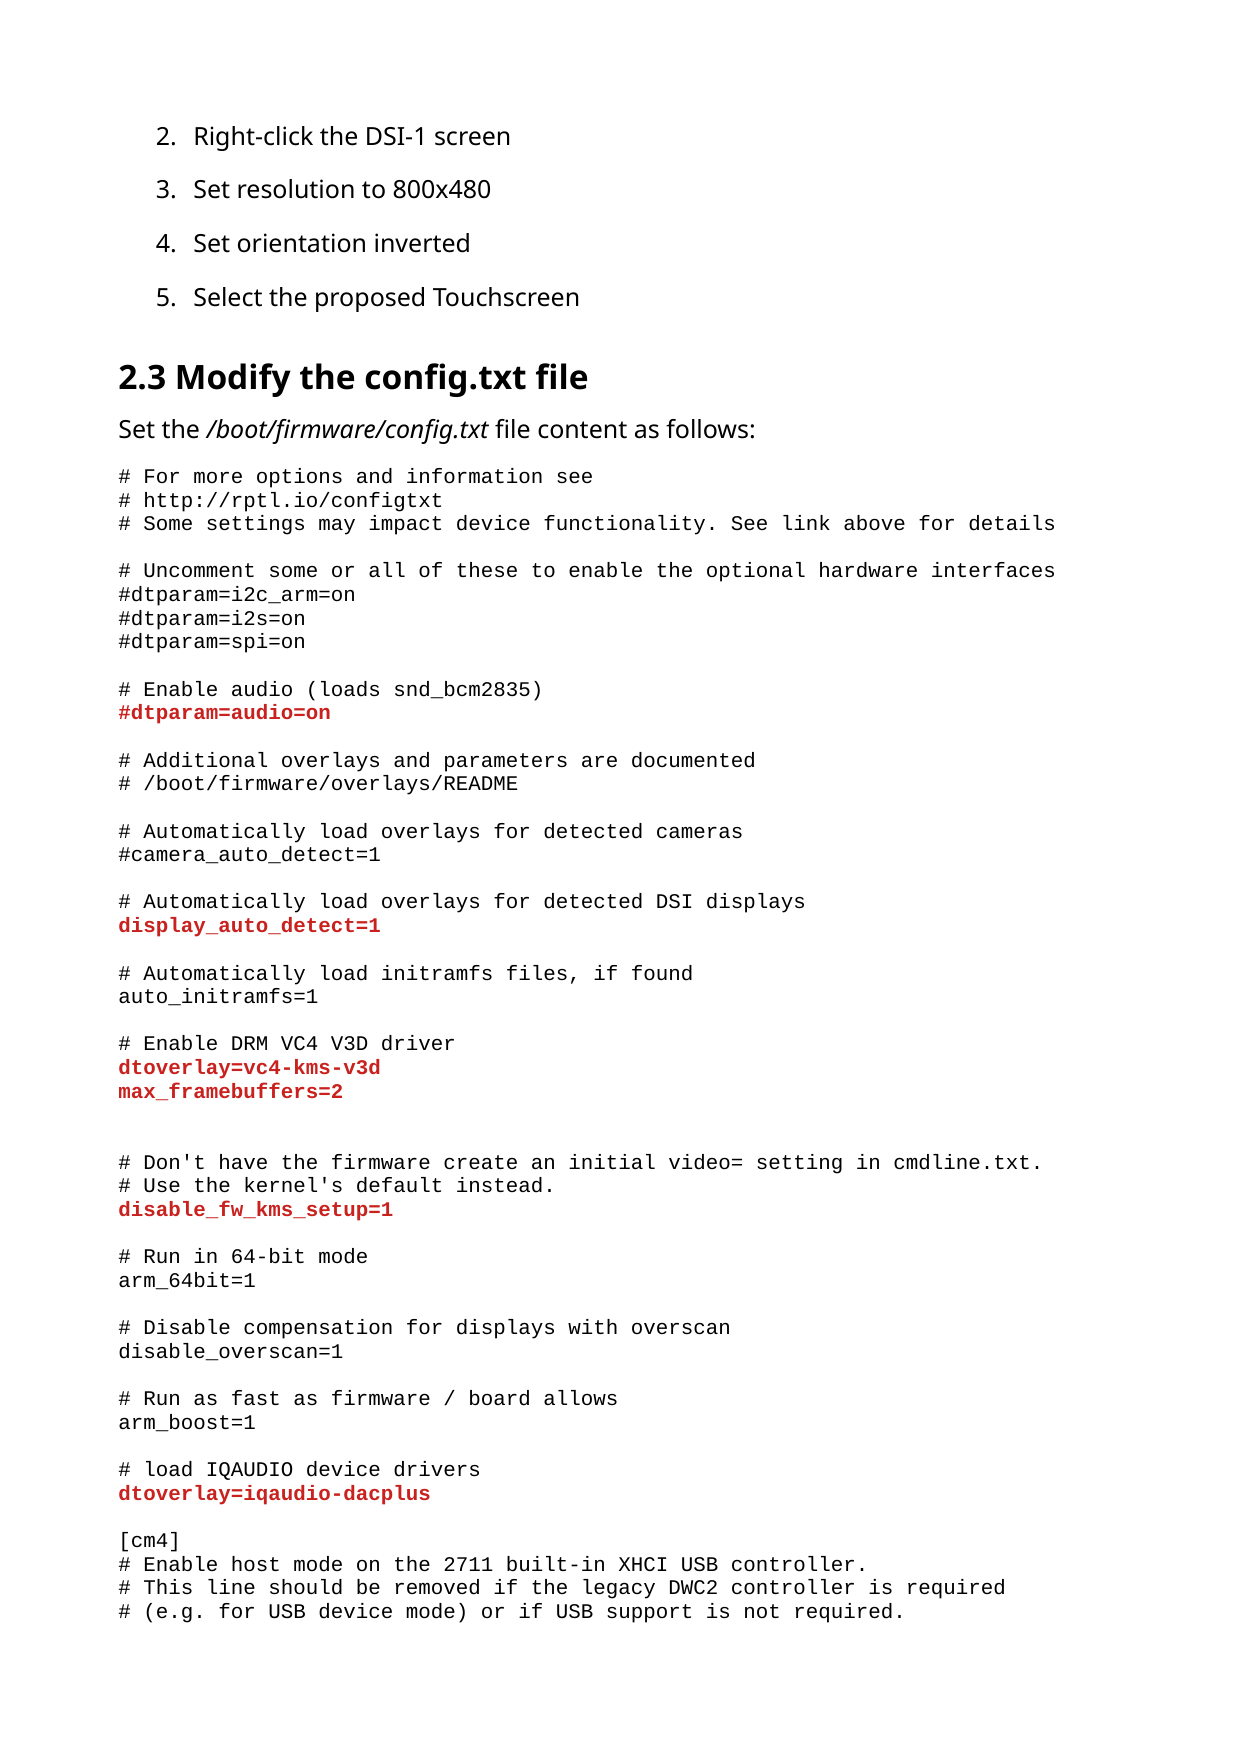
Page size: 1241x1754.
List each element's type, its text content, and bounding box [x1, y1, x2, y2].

text # Don't have the firmware create an initial video= setting in cmdline.txt. [118, 1152, 1122, 1175]
text # Uncomment some or all of these to enable the optional hardware interfaces [118, 561, 1122, 584]
text # Enable DRM VC4 V3D driver [118, 1033, 1122, 1057]
text #dtparam=spi=on [118, 631, 1122, 655]
text display_auto_detect=1 [118, 915, 1122, 939]
text # Automatically load initramfs files, if found [118, 962, 1122, 986]
text #camera_auto_detect=1 [118, 844, 1122, 868]
text auto_initramfs=1 [118, 986, 1122, 1010]
text # http://rptl.io/configtxt [118, 489, 1122, 513]
text dtoverlay=iqaudio-dacplus [118, 1483, 1122, 1506]
text disable_fw_kms_setup=1 [118, 1199, 1122, 1223]
list Select the proposed Touchscreen [156, 279, 1122, 313]
text #dtparam=i2c_arm=on [118, 584, 1122, 608]
text dtoverlay=vc4-kms-v3d [118, 1057, 1122, 1081]
text Set the /boot/firmware/config.txt file content as follows: [118, 412, 1122, 446]
text # This line should be removed if the legacy DWC2 controller is required [118, 1577, 1122, 1601]
text #dtparam=audio=on [118, 702, 1122, 726]
text # For more options and information see [118, 466, 1122, 489]
text # Enable host mode on the 2711 built-in XHCI USB controller. [118, 1554, 1122, 1577]
text # Disable compensation for displays with overscan [118, 1317, 1122, 1341]
list Set resolution to 800x480 [156, 172, 1122, 206]
text # Run as fast as firmware / board allows [118, 1388, 1122, 1412]
text # Use the kernel's default instead. [118, 1175, 1122, 1199]
text # Run in 64-bit mode [118, 1246, 1122, 1270]
text max_framebuffers=2 [118, 1081, 1122, 1104]
text # (e.g. for USB device mode) or if USB support is not required. [118, 1601, 1122, 1624]
list Right-click the DSI-1 screen [156, 118, 1122, 152]
text # Automatically load overlays for detected DSI displays [118, 892, 1122, 915]
text #dtparam=i2s=on [118, 608, 1122, 631]
text # load IQAUDIO device drivers [118, 1459, 1122, 1483]
list Set orientation inverted [156, 226, 1122, 260]
text # Automatically load overlays for detected cameras [118, 821, 1122, 844]
text # Additional overlays and parameters are documented [118, 750, 1122, 773]
text # Some settings may impact device functionality. See link above for details [118, 513, 1122, 537]
text disable_overscan=1 [118, 1341, 1122, 1364]
text # /boot/firmware/overlays/README [118, 773, 1122, 797]
subtitle 2.3 Modify the config.txt file [118, 354, 1122, 400]
text # Enable audio (loads snd_bcm2835) [118, 679, 1122, 702]
text arm_64bit=1 [118, 1270, 1122, 1293]
text arm_boost=1 [118, 1412, 1122, 1435]
text [cm4] [118, 1530, 1122, 1554]
